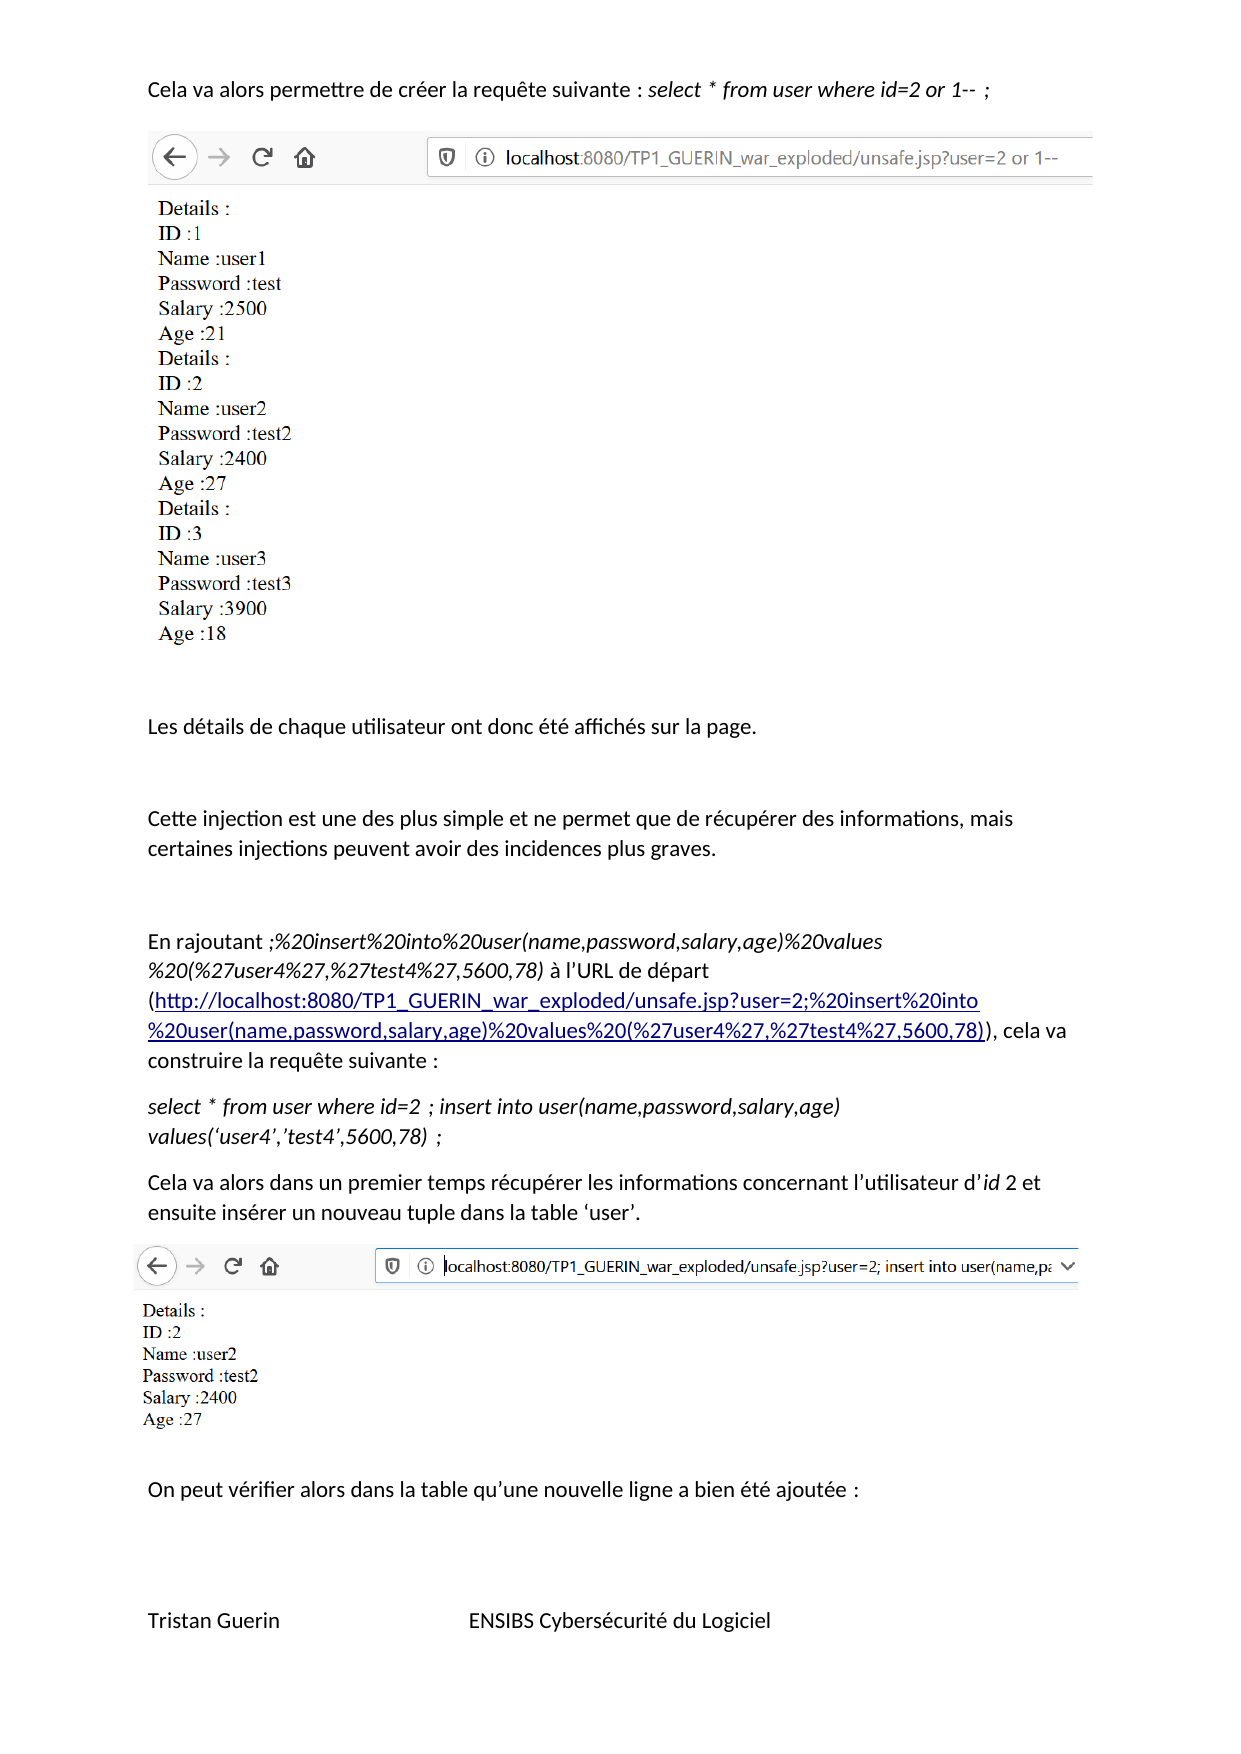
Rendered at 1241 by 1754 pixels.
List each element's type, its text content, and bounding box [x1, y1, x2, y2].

text On peut vérifier alors dans la table qu’une nouvelle ligne a bien été ajoutée : [148, 1291, 1093, 1503]
text Cela va alors dans un premier temps récupérer les informations concernant l’utilisateur d’id 2 et ensuite insérer un nouveau tuple dans la table ‘user’. [148, 1168, 1093, 1226]
text Cette injection est une des plus simple et ne permet que de récupérer des informations, mais certaines injections peuvent avoir des incidences plus graves. [148, 804, 1093, 862]
text En rajoutant ;%20insert%20into%20user(name,password,salary,age)%20values%20(%27user4%27,%27test4%27,5600,78) à l’URL de départ (http://localhost:8080/TP1_GUERIN_war_exploded/unsafe.jsp?user=2;%20insert%20into%20user(name,password,salary,age)%20values%20(%27user4%27,%27test4%27,5600,78)), cela va construire la requête suivante : [148, 927, 1093, 1074]
text select * from user where id=2 ; insert into user(name,password,salary,age) values(‘user4’,’test4’,5600,78) ; [148, 1092, 1093, 1150]
text Les détails de chaque utilisateur ont donc été affichés sur la page. [148, 712, 1093, 740]
text Cela va alors permettre de créer la requête suivante : select * from user where id=2 or 1-- ; [148, 75, 1093, 103]
